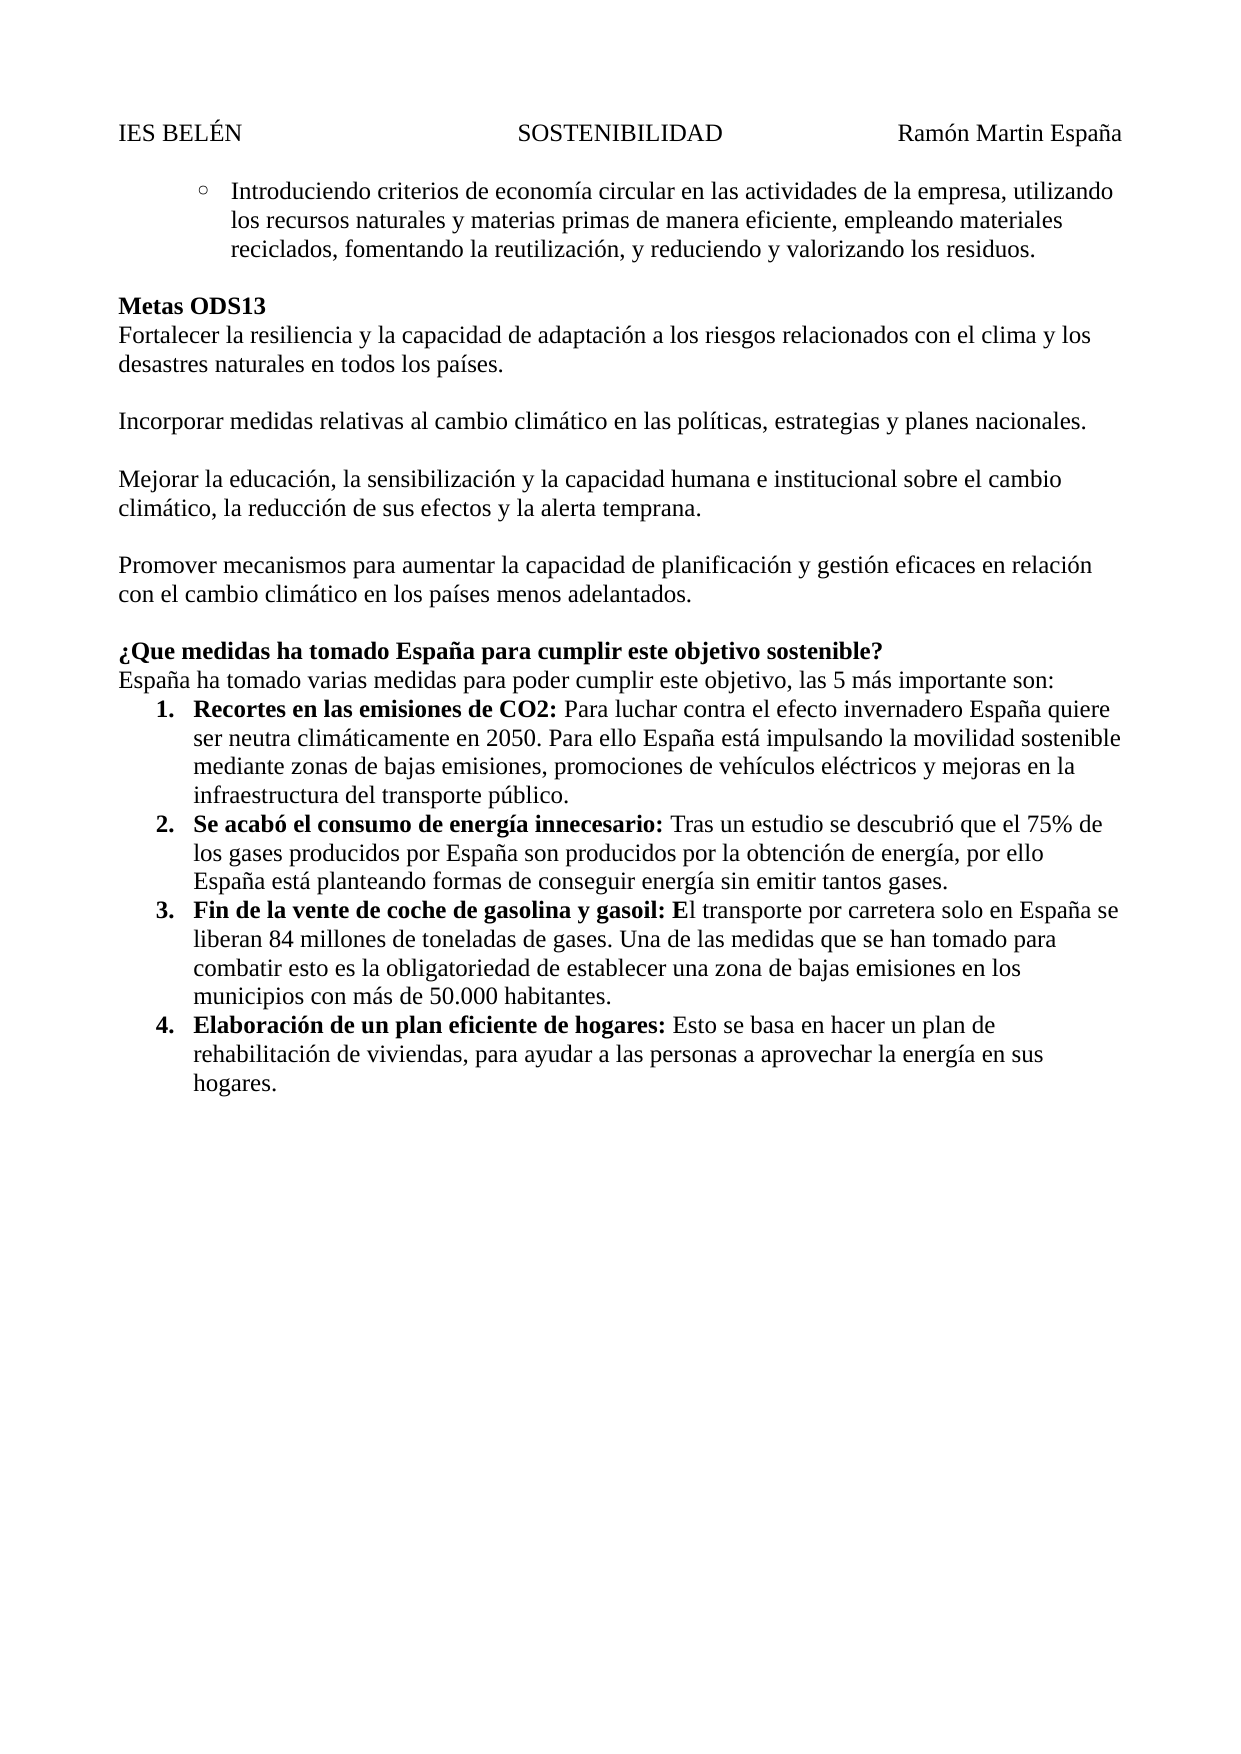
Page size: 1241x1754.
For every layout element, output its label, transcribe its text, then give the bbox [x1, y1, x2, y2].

text Metas ODS13 [118, 291, 1122, 320]
list Recortes en las emisiones de CO2: Para luchar contra el efecto invernadero España quiere ser neutra climáticamente en 2050. Para ello España está impulsando la movilidad sostenible mediante zonas de bajas emisiones, promociones de vehículos eléctricos y mejoras en la infraestructura del transporte público. [156, 694, 1122, 809]
list Se acabó el consumo de energía innecesario: Tras un estudio se descubrió que el 75% de los gases producidos por España son producidos por la obtención de energía, por ello España está planteando formas de conseguir energía sin emitir tantos gases. [156, 809, 1122, 895]
text Fortalecer la resiliencia y la capacidad de adaptación a los riesgos relacionados con el clima y los desastres naturales en todos los países. [118, 320, 1122, 378]
text España ha tomado varias medidas para poder cumplir este objetivo, las 5 más importante son: [118, 665, 1122, 694]
list Fin de la vente de coche de gasolina y gasoil: El transporte por carretera solo en España se liberan 84 millones de toneladas de gases. Una de las medidas que se han tomado para combatir esto es la obligatoriedad de establecer una zona de bajas emisiones en los municipios con más de 50.000 habitantes. [156, 895, 1122, 1010]
list Introduciendo criterios de economía circular en las actividades de la empresa, utilizando los recursos naturales y materias primas de manera eficiente, empleando materiales reciclados, fomentando la reutilización, y reduciendo y valorizando los residuos. [193, 176, 1122, 263]
list Elaboración de un plan eficiente de hogares: Esto se basa en hacer un plan de rehabilitación de viviendas, para ayudar a las personas a aprovechar la energía en sus hogares. [156, 1010, 1122, 1096]
text ¿Que medidas ha tomado España para cumplir este objetivo sostenible? [118, 636, 1122, 665]
text Incorporar medidas relativas al cambio climático en las políticas, estrategias y planes nacionales. [118, 406, 1122, 435]
text Mejorar la educación, la sensibilización y la capacidad humana e institucional sobre el cambio climático, la reducción de sus efectos y la alerta temprana. [118, 464, 1122, 521]
text Promover mecanismos para aumentar la capacidad de planificación y gestión eficaces en relación con el cambio climático en los países menos adelantados. [118, 550, 1122, 608]
